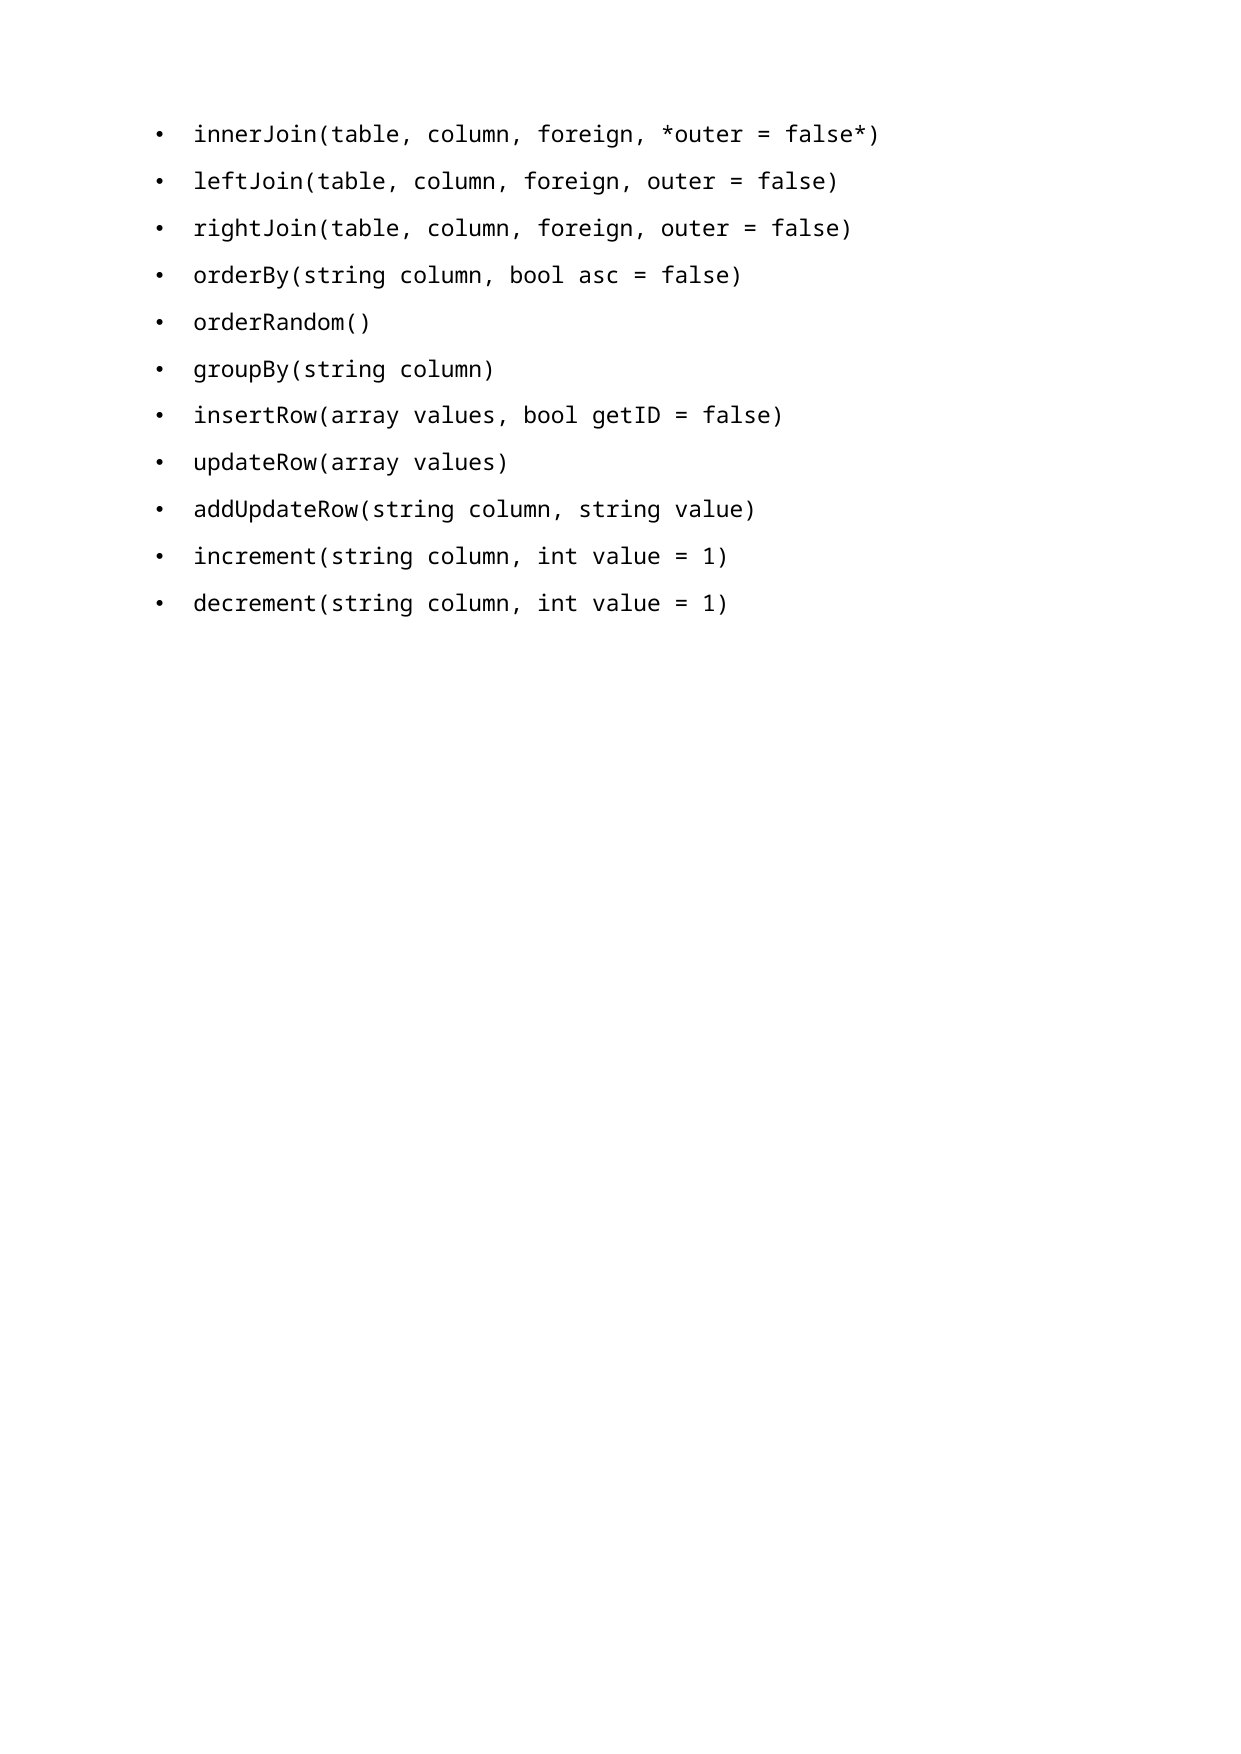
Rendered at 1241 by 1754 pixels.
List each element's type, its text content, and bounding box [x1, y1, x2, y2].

list decrement(string column, int value = 1) [156, 587, 1122, 618]
list insertRow(array values, bool getID = false) [156, 399, 1122, 431]
list updateRow(array values) [156, 446, 1122, 477]
list orderRandom() [156, 306, 1122, 337]
list increment(string column, int value = 1) [156, 540, 1122, 571]
list groupBy(string column) [156, 352, 1122, 384]
list addUpdateRow(string column, string value) [156, 493, 1122, 524]
list innerJoin(table, column, foreign, *outer = false*) [156, 118, 1122, 149]
list leftJoin(table, column, foreign, outer = false) [156, 165, 1122, 196]
list orderBy(string column, bool asc = false) [156, 259, 1122, 290]
list rightJoin(table, column, foreign, outer = false) [156, 212, 1122, 243]
